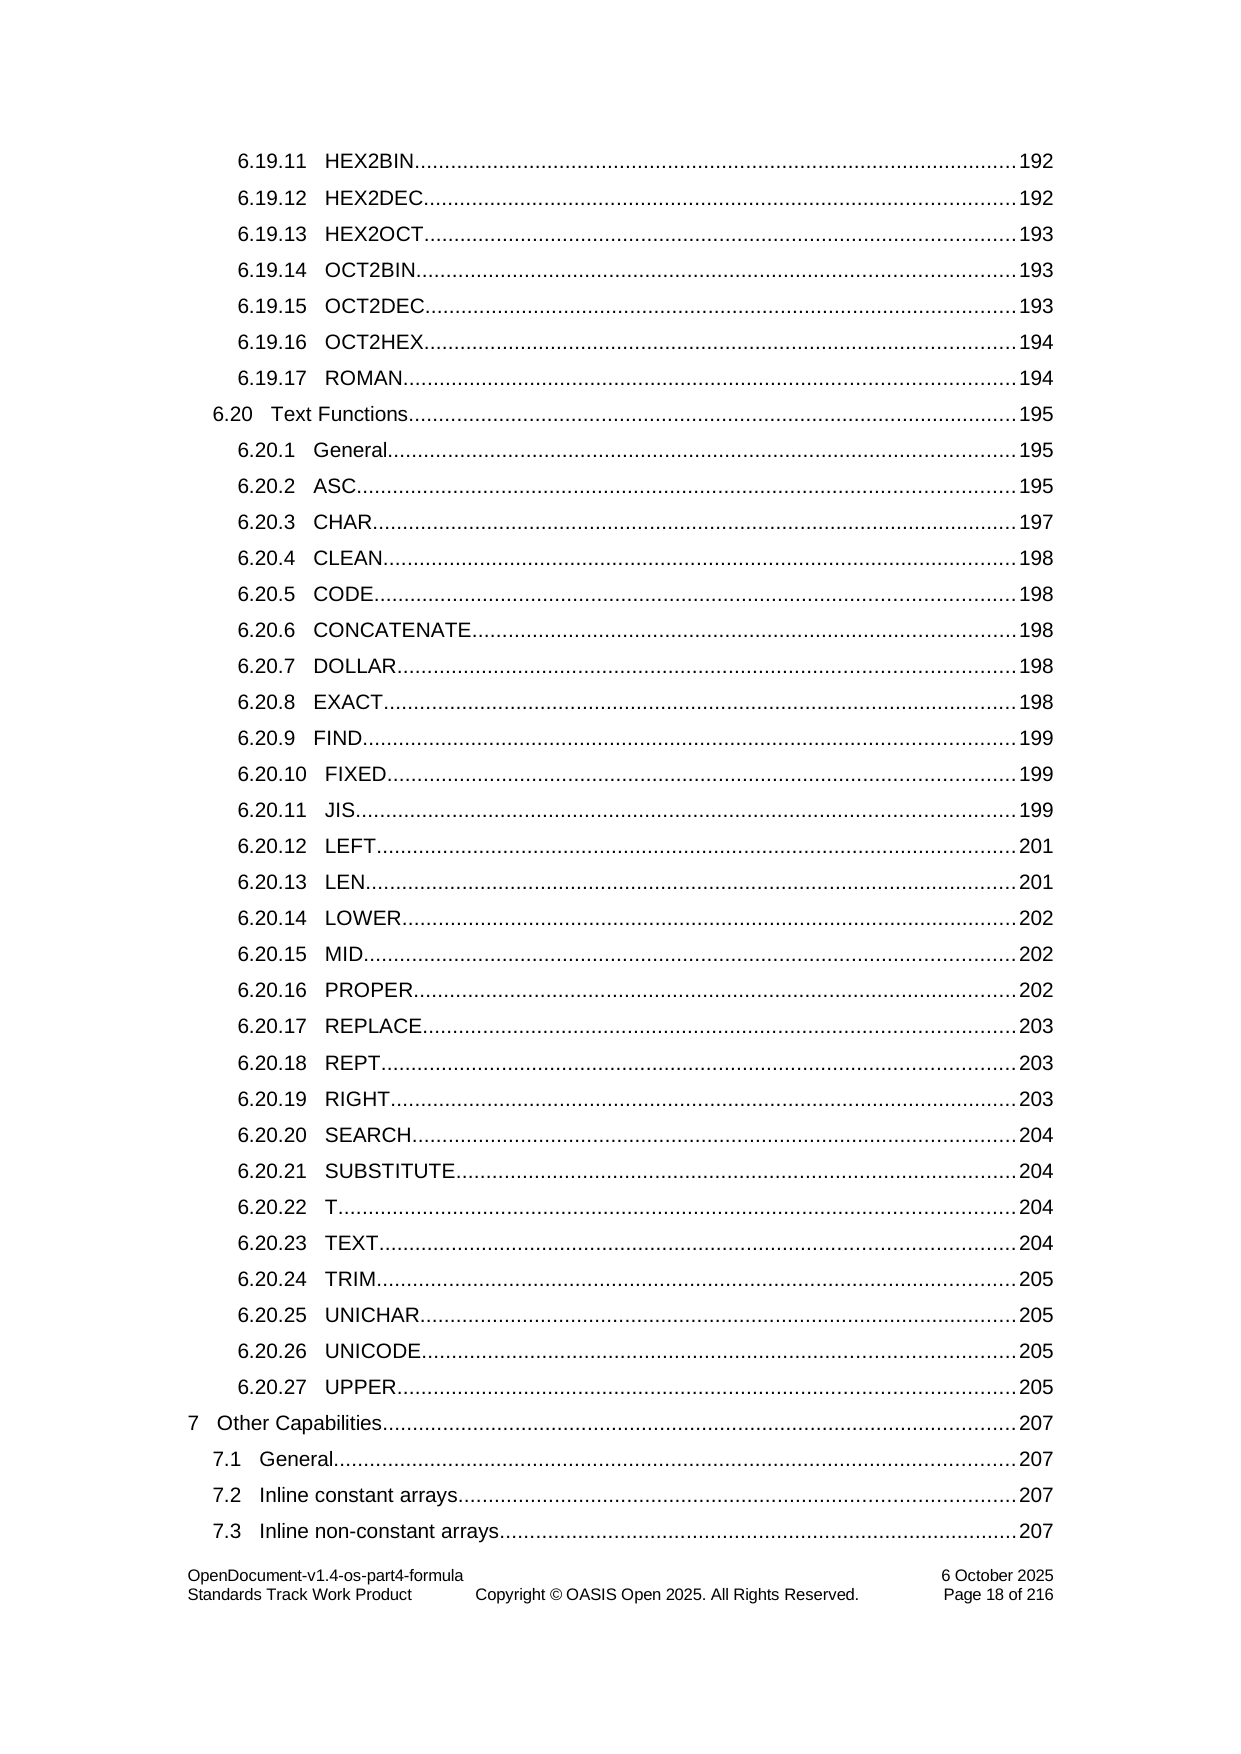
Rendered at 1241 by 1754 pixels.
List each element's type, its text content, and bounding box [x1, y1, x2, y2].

text 6.20.26 UNICODE 205 [237, 1339, 1053, 1363]
text 6.20.7 DOLLAR 198 [237, 654, 1053, 678]
text 6.20.10 FIXED 199 [237, 763, 1053, 786]
text 6.19.12 HEX2DEC 192 [237, 186, 1053, 209]
text 6.20.11 JIS 199 [237, 799, 1053, 822]
text 6.19.11 HEX2BIN 192 [237, 150, 1053, 173]
text 7.3 Inline non-constant arrays 207 [212, 1519, 1053, 1543]
text 6.20.23 TEXT 204 [237, 1231, 1053, 1255]
text 6.20.17 REPLACE 203 [237, 1015, 1053, 1038]
text 7.1 General 207 [212, 1447, 1053, 1471]
text 7 Other Capabilities 207 [187, 1411, 1053, 1435]
text 6.20.1 General 195 [237, 438, 1053, 462]
text 6.20.8 EXACT 198 [237, 691, 1053, 714]
text 6.19.15 OCT2DEC 193 [237, 294, 1053, 318]
text 6.20.6 CONCATENATE 198 [237, 618, 1053, 642]
text 6.20.24 TRIM 205 [237, 1267, 1053, 1291]
text 6.20.4 CLEAN 198 [237, 546, 1053, 570]
text 7.2 Inline constant arrays 207 [212, 1483, 1053, 1507]
text 6.20.9 FIND 199 [237, 727, 1053, 750]
text 6.20.2 ASC 195 [237, 474, 1053, 498]
text 6.19.16 OCT2HEX 194 [237, 330, 1053, 354]
text 6.20.22 T 204 [237, 1195, 1053, 1219]
text 6.20.27 UPPER 205 [237, 1375, 1053, 1399]
text 6.20.18 REPT 203 [237, 1051, 1053, 1074]
text 6.20.5 CODE 198 [237, 582, 1053, 606]
text 6.20.3 CHAR 197 [237, 510, 1053, 534]
text 6.20.25 UNICHAR 205 [237, 1303, 1053, 1327]
text 6.20.14 LOWER 202 [237, 907, 1053, 930]
text 6.20.15 MID 202 [237, 943, 1053, 966]
text 6.20.19 RIGHT 203 [237, 1087, 1053, 1111]
text 6.19.17 ROMAN 194 [237, 366, 1053, 390]
text 6.19.14 OCT2BIN 193 [237, 258, 1053, 282]
text 6.20.13 LEN 201 [237, 871, 1053, 894]
text 6.20 Text Functions 195 [212, 402, 1053, 426]
text 6.20.20 SEARCH 204 [237, 1123, 1053, 1147]
text 6.20.21 SUBSTITUTE 204 [237, 1159, 1053, 1183]
text 6.19.13 HEX2OCT 193 [237, 222, 1053, 246]
text 6.20.12 LEFT 201 [237, 835, 1053, 858]
text 6.20.16 PROPER 202 [237, 979, 1053, 1002]
